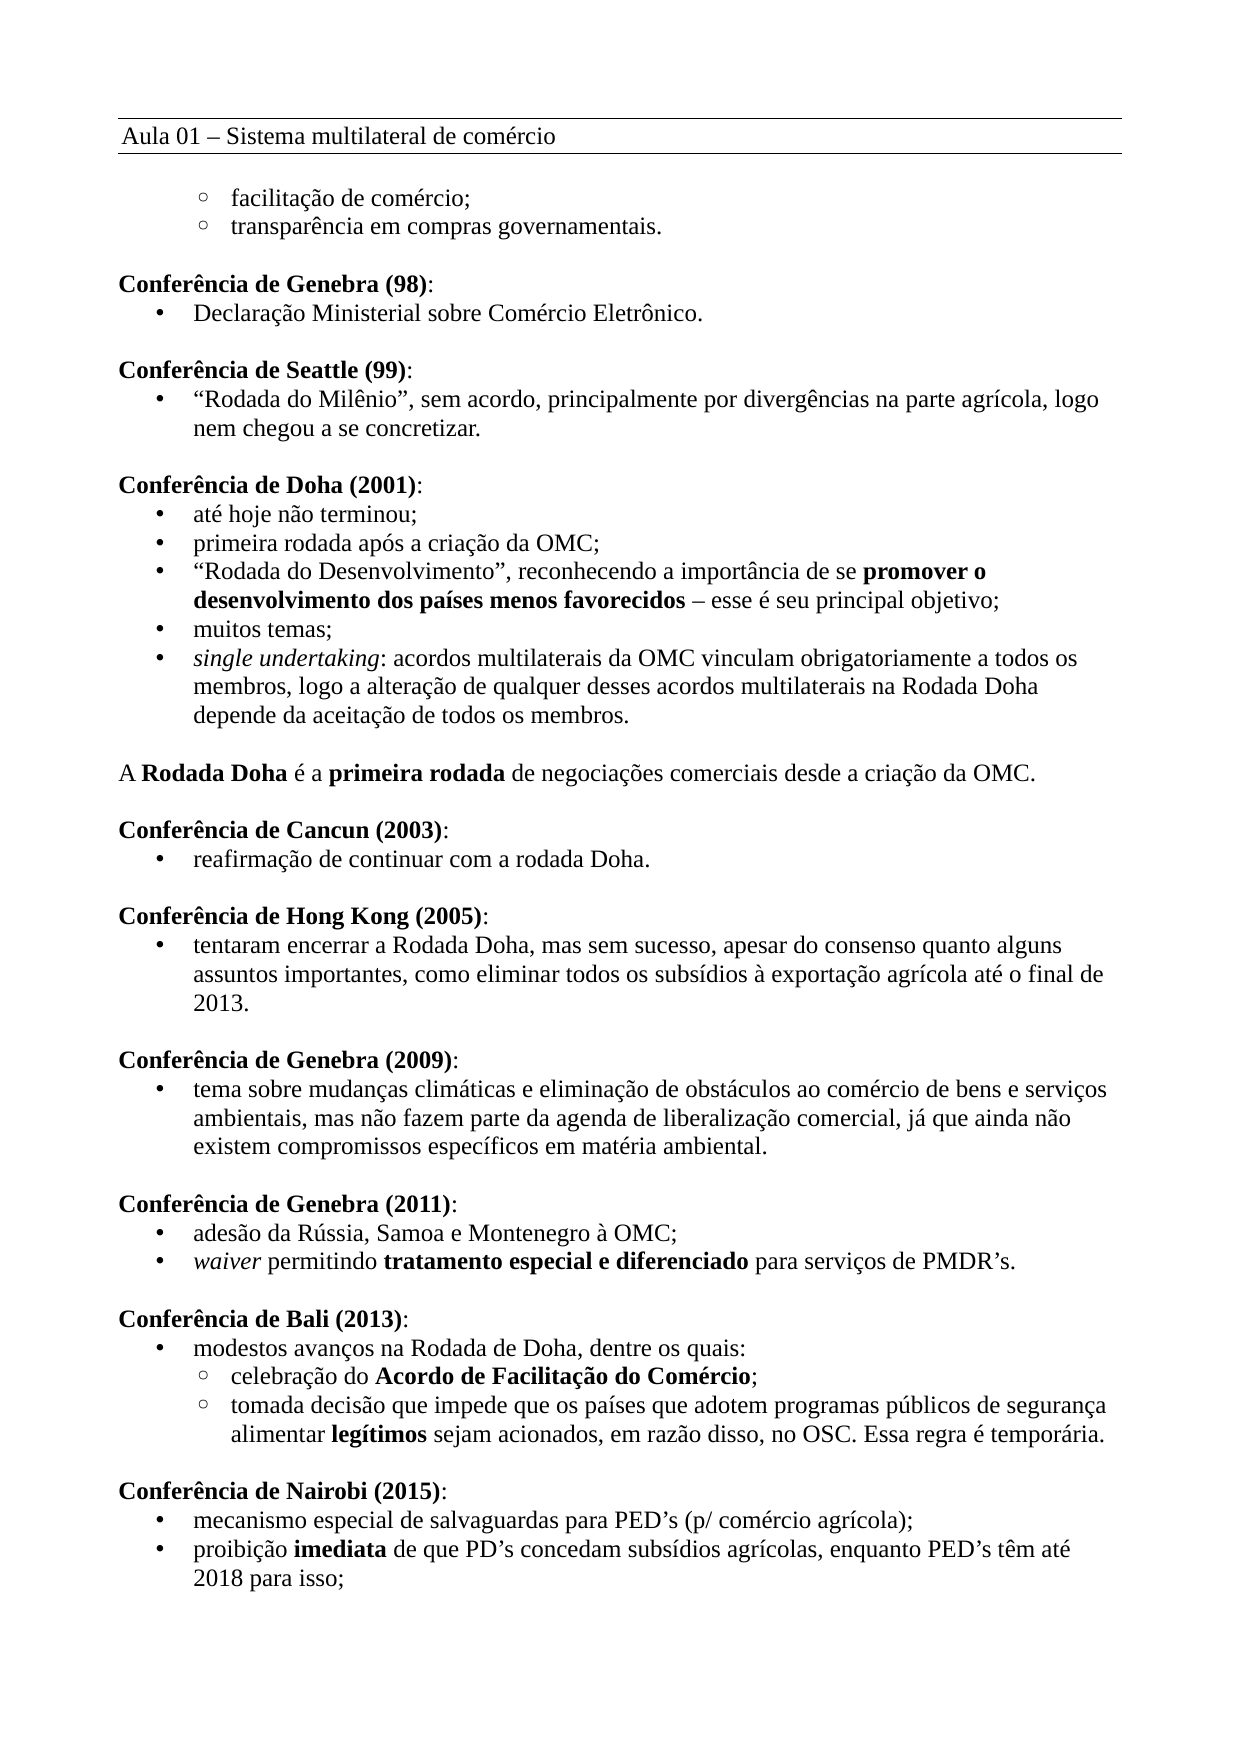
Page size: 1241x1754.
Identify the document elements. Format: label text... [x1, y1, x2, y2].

list até hoje não terminou; [156, 499, 1122, 528]
list muitos temas; [156, 614, 1122, 643]
text Conferência de Genebra (98): [118, 269, 1122, 298]
list tomada decisão que impede que os países que adotem programas públicos de segurança alimentar legítimos sejam acionados, em razão disso, no OSC. Essa regra é temporária. [193, 1390, 1122, 1448]
text Conferência de Cancun (2003): [118, 815, 1122, 844]
list reafirmação de continuar com a rodada Doha. [156, 844, 1122, 873]
list facilitação de comércio; [193, 183, 1122, 211]
list tema sobre mudanças climáticas e eliminação de obstáculos ao comércio de bens e serviços ambientais, mas não fazem parte da agenda de liberalização comercial, já que ainda não existem compromissos específicos em matéria ambiental. [156, 1074, 1122, 1160]
list primeira rodada após a criação da OMC; [156, 528, 1122, 556]
list waiver permitindo tratamento especial e diferenciado para serviços de PMDR’s. [156, 1246, 1122, 1275]
list transparência em compras governamentais. [193, 211, 1122, 240]
text A Rodada Doha é a primeira rodada de negociações comerciais desde a criação da OMC. [118, 758, 1122, 786]
list celebração do Acordo de Facilitação do Comércio; [193, 1361, 1122, 1390]
list adesão da Rússia, Samoa e Montenegro à OMC; [156, 1218, 1122, 1246]
text Conferência de Doha (2001): [118, 470, 1122, 499]
text Conferência de Genebra (2009): [118, 1045, 1122, 1074]
text Conferência de Genebra (2011): [118, 1189, 1122, 1218]
list tentaram encerrar a Rodada Doha, mas sem sucesso, apesar do consenso quanto alguns assuntos importantes, como eliminar todos os subsídios à exportação agrícola até o final de 2013. [156, 930, 1122, 1016]
text Conferência de Nairobi (2015): [118, 1476, 1122, 1505]
list Declaração Ministerial sobre Comércio Eletrônico. [156, 298, 1122, 326]
list single undertaking: acordos multilaterais da OMC vinculam obrigatoriamente a todos os membros, logo a alteração de qualquer desses acordos multilaterais na Rodada Doha depende da aceitação de todos os membros. [156, 643, 1122, 729]
list modestos avanços na Rodada de Doha, dentre os quais: [156, 1333, 1122, 1361]
list “Rodada do Desenvolvimento”, reconhecendo a importância de se promover o desenvolvimento dos países menos favorecidos – esse é seu principal objetivo; [156, 556, 1122, 614]
list mecanismo especial de salvaguardas para PED’s (p/ comércio agrícola); [156, 1505, 1122, 1534]
text Conferência de Bali (2013): [118, 1304, 1122, 1333]
list “Rodada do Milênio”, sem acordo, principalmente por divergências na parte agrícola, logo nem chegou a se concretizar. [156, 384, 1122, 441]
list proibição imediata de que PD’s concedam subsídios agrícolas, enquanto PED’s têm até 2018 para isso; [156, 1534, 1122, 1591]
text Conferência de Hong Kong (2005): [118, 901, 1122, 930]
text Conferência de Seattle (99): [118, 355, 1122, 384]
